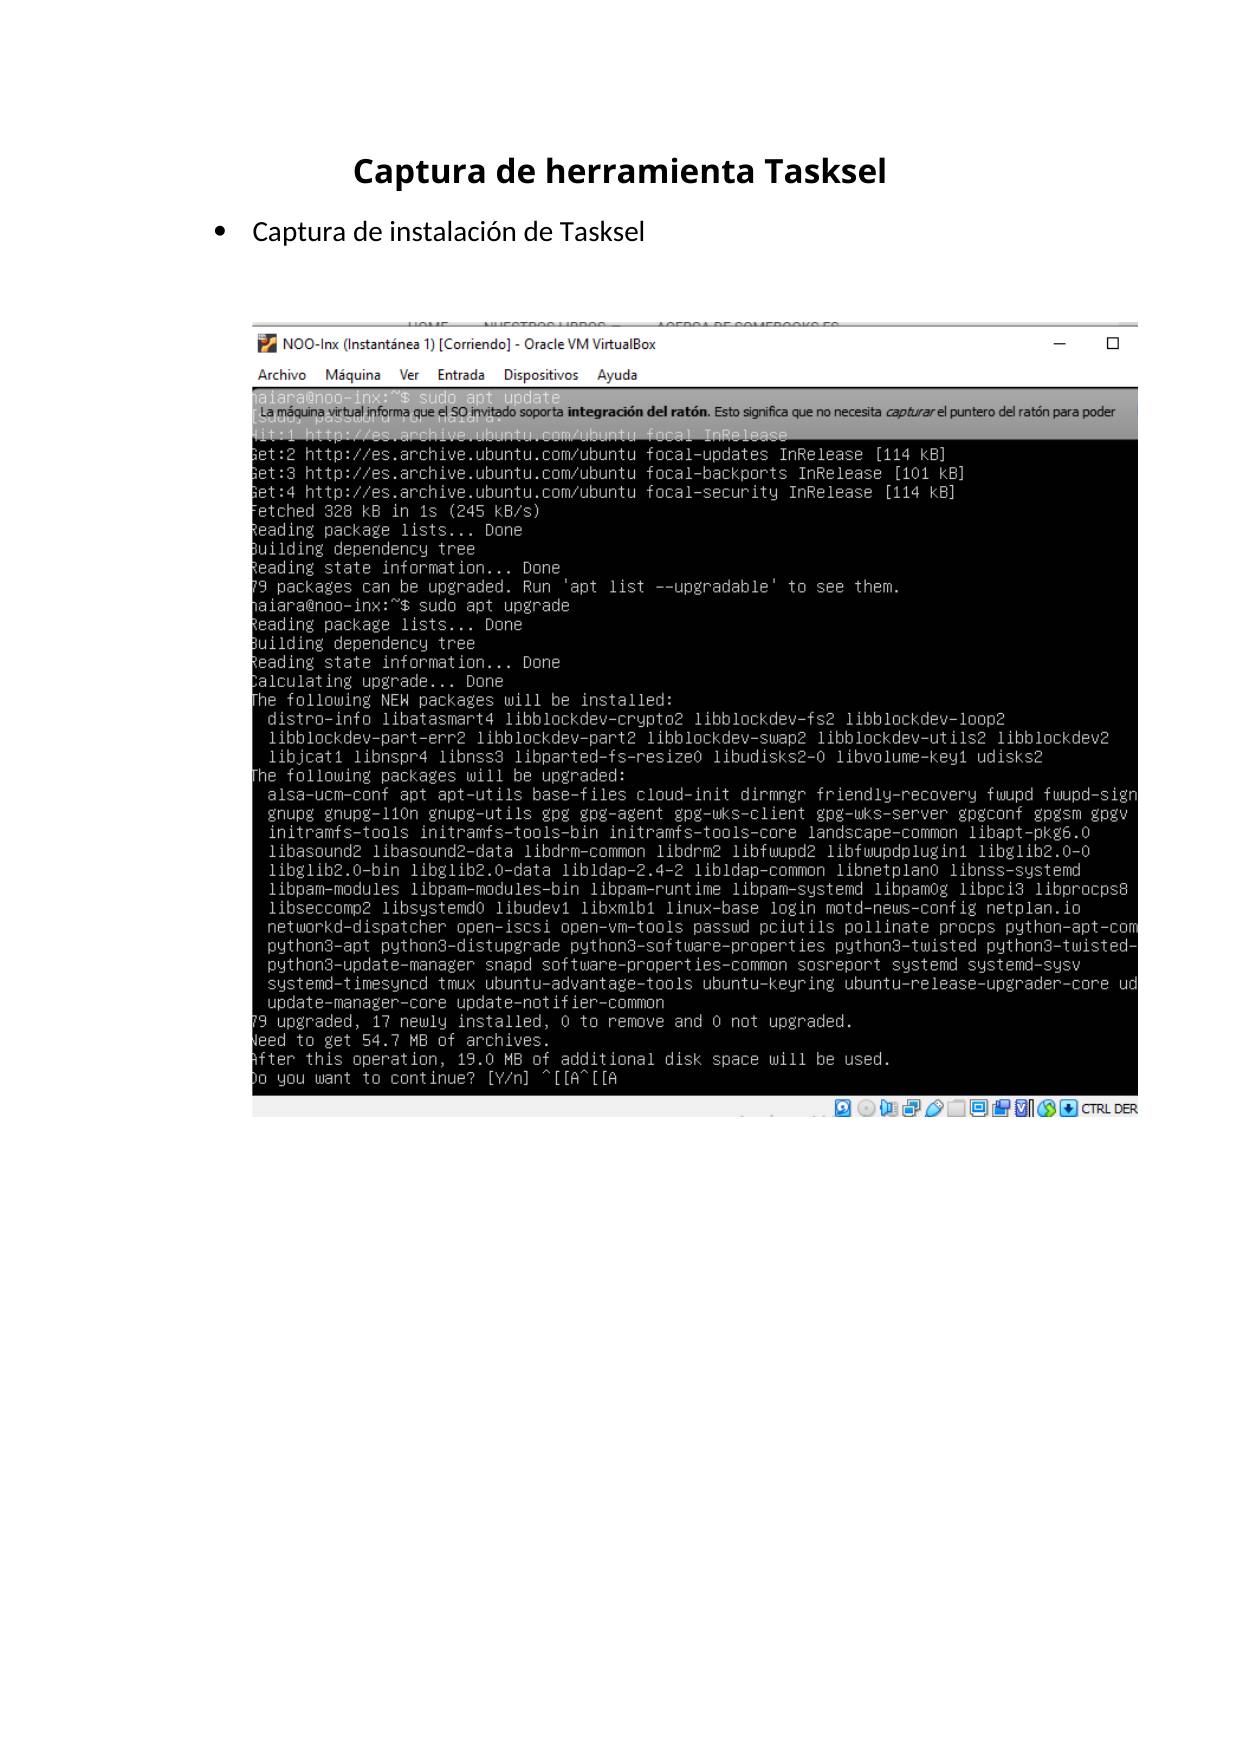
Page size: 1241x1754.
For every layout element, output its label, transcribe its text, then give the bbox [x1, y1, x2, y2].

text Captura de herramienta Tasksel [177, 148, 1063, 193]
list Captura de instalación de Tasksel [215, 213, 1063, 248]
